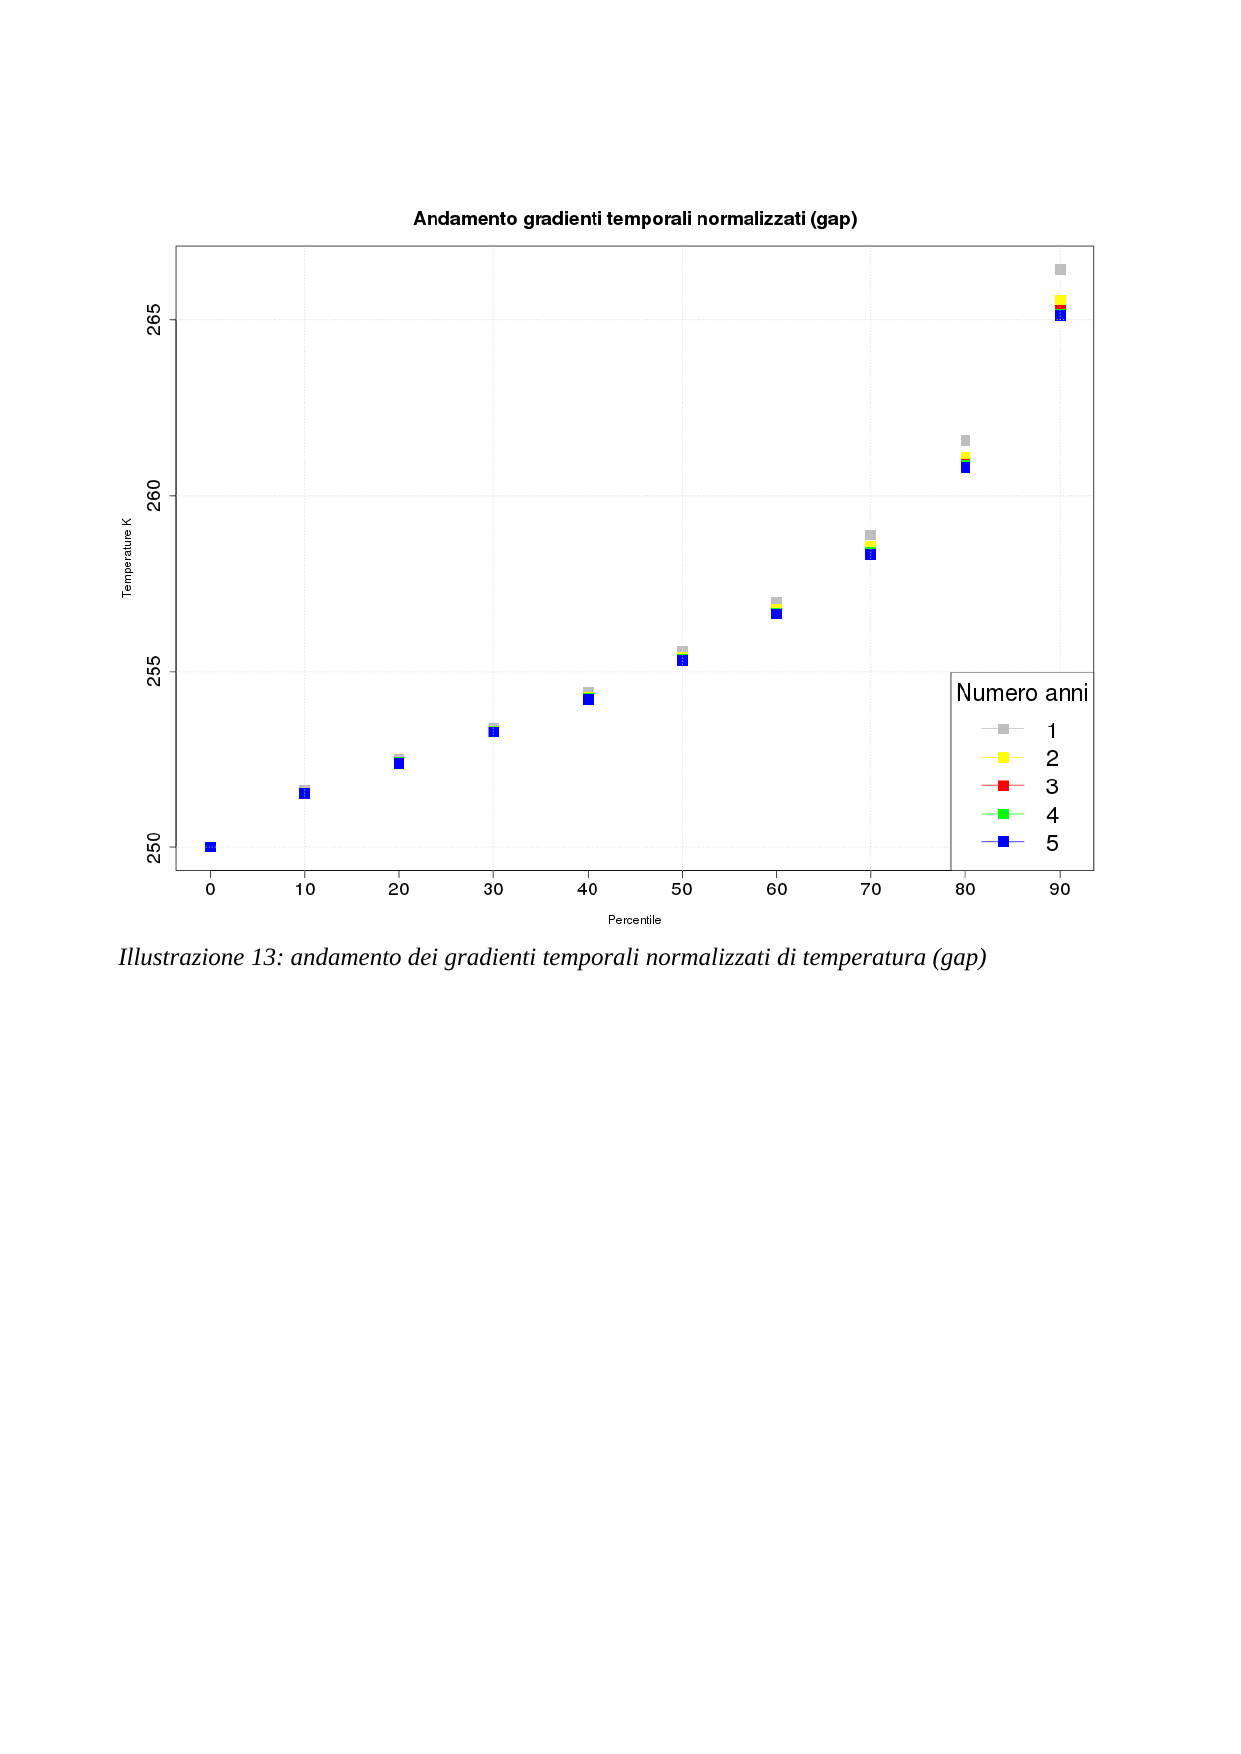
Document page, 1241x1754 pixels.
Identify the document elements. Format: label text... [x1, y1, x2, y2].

picture [118, 188, 1123, 942]
text Illustrazione 13: andamento dei gradienti temporali normalizzati di temperatura (gap) [118, 942, 1122, 971]
